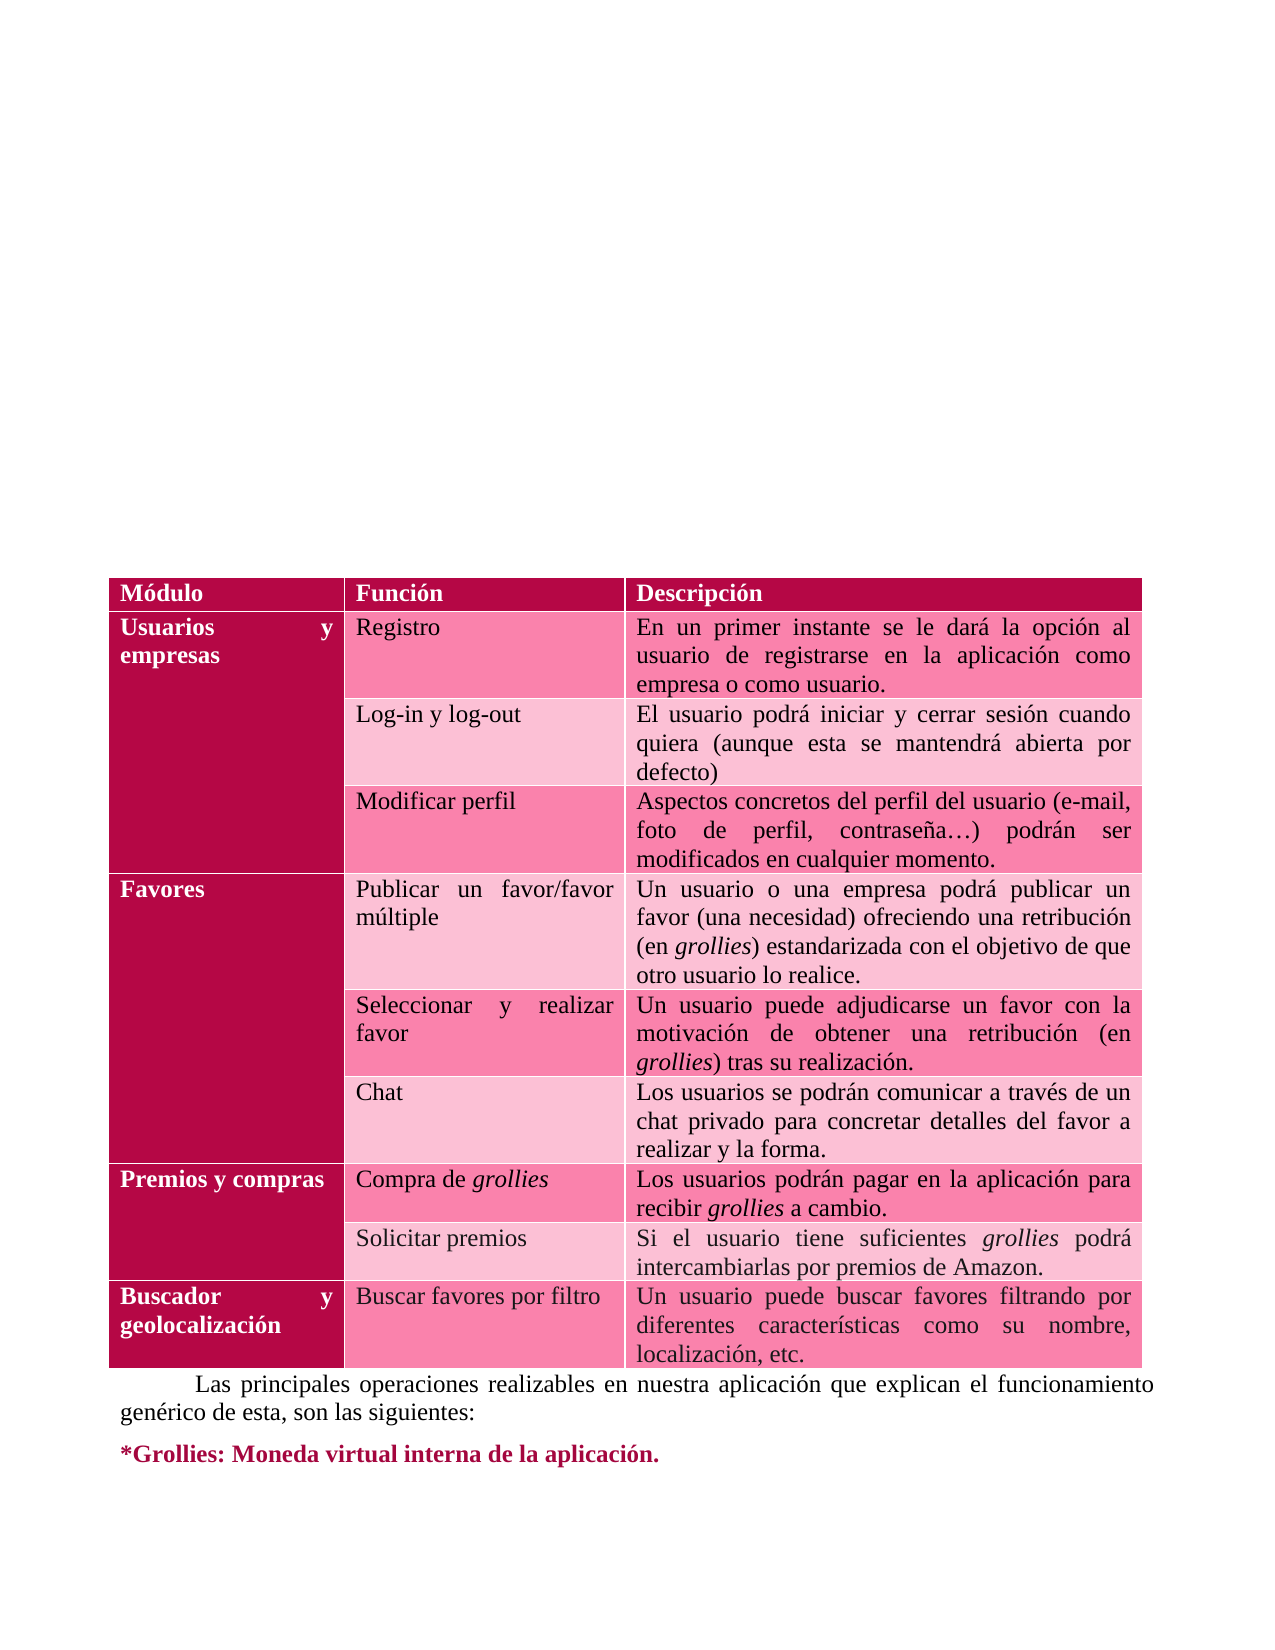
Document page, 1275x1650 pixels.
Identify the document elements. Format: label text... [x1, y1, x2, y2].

table_cell Los usuarios se podrán comunicar a través de un chat privado para concretar detalles del favor a realizar y la forma. [626, 1077, 1142, 1163]
table_cell Un usuario puede adjudicarse un favor con la motivación de obtener una retribución (en grollies) tras su realización. [626, 990, 1142, 1076]
table_cell Aspectos concretos del perfil del usuario (e-mail, foto de perfil, contraseña…) podrán ser modificados en cualquier momento. [626, 786, 1142, 873]
table_cell Publicar un favor/favor múltiple [345, 874, 624, 989]
table_cell Solicitar premios [345, 1223, 624, 1280]
table_header Función [345, 578, 624, 611]
table_cell Seleccionar y realizar favor [345, 990, 624, 1076]
table_cell Usuarios y empresas [109, 612, 344, 873]
table_header Módulo [109, 578, 344, 611]
table_cell Modificar perfil [345, 786, 624, 873]
table_cell Log-in y log-out [345, 699, 624, 785]
subtitle 1.2.1 Funciones principales [120, 469, 1155, 538]
table_cell En un primer instante se le dará la opción al usuario de registrarse en la aplicación como empresa o como usuario. [626, 612, 1142, 698]
table_cell Chat [345, 1077, 624, 1163]
table_cell Compra de grollies [345, 1164, 624, 1222]
text *Grollies: Moneda virtual interna de la aplicación. [120, 1439, 1155, 1467]
table_cell El usuario podrá iniciar y cerrar sesión cuando quiera (aunque esta se mantendrá abierta por defecto) [626, 699, 1142, 785]
table_cell Si el usuario tiene suficientes grollies podrá intercambiarlas por premios de Amazon. [626, 1223, 1142, 1280]
table_cell Registro [345, 612, 624, 698]
text Las principales operaciones realizables en nuestra aplicación que explican el funcionamiento genérico de esta, son las siguientes: [120, 1369, 1155, 1426]
table_cell Buscar favores por filtro [345, 1281, 624, 1368]
subtitle 1.2.2 Aspectos de rendimiento [120, 1480, 1155, 1528]
table_header Descripción [626, 578, 1142, 611]
table_cell Un usuario puede buscar favores filtrando por diferentes características como su nombre, localización, etc. [626, 1281, 1142, 1368]
table_cell Favores [109, 874, 344, 1163]
table_cell Los usuarios podrán pagar en la aplicación para recibir grollies a cambio. [626, 1164, 1142, 1222]
table_cell Premios y compras [109, 1164, 344, 1280]
table_cell Un usuario o una empresa podrá publicar un favor (una necesidad) ofreciendo una retribución (en grollies) estandarizada con el objetivo de que otro usuario lo realice. [626, 874, 1142, 989]
table_cell Buscador y geolocalización [109, 1281, 344, 1368]
